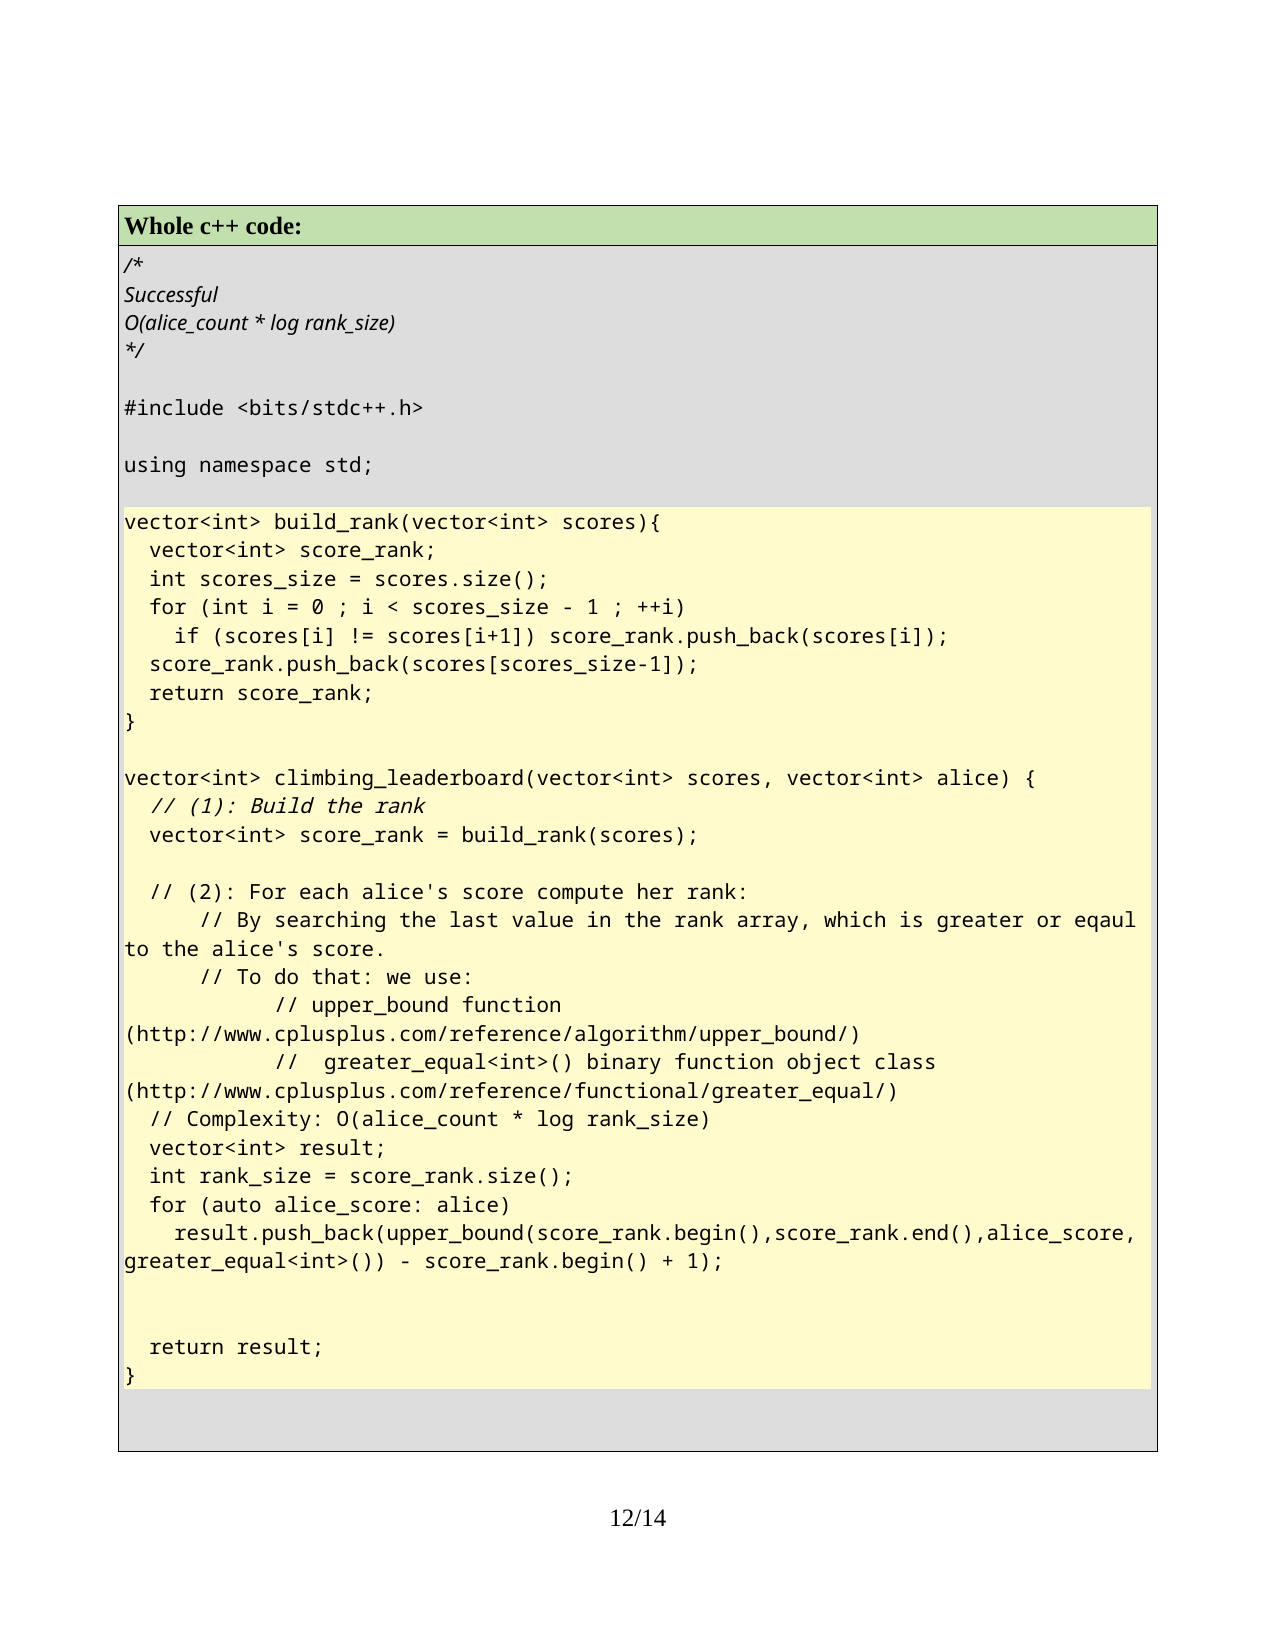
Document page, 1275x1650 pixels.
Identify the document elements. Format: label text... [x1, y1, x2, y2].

table_header Whole c++ code: [119, 206, 1157, 245]
table_cell /* Successful O(alice_count * log rank_size) */ #include <bits/stdc++.h> using namespace std; vector<int> build_rank(vector<int> scores){ vector<int> score_rank; int scores_size = scores.size(); for (int i = 0 ; i < scores_size - 1 ; ++i) if (scores[i] != scores[i+1]) score_rank.push_back(scores[i]); score_rank.push_back(scores[scores_size-1]); return score_rank; } vector<int> climbing_leaderboard(vector<int> scores, vector<int> alice) { // (1): Build the rank vector<int> score_rank = build_rank(scores); // (2): For each alice's score compute her rank: // By searching the last value in the rank array, which is greater or eqaul to the alice's score. // To do that: we use: // upper_bound function (http://www.cplusplus.com/reference/algorithm/upper_bound/) // greater_equal<int>() binary function object class (http://www.cplusplus.com/reference/functional/greater_equal/) // Complexity: O(alice_count * log rank_size) vector<int> result; int rank_size = score_rank.size(); for (auto alice_score: alice) result.push_back(upper_bound(score_rank.begin(),score_rank.end(),alice_score, greater_equal<int>()) - score_rank.begin() + 1); return result; } [119, 246, 1157, 1451]
